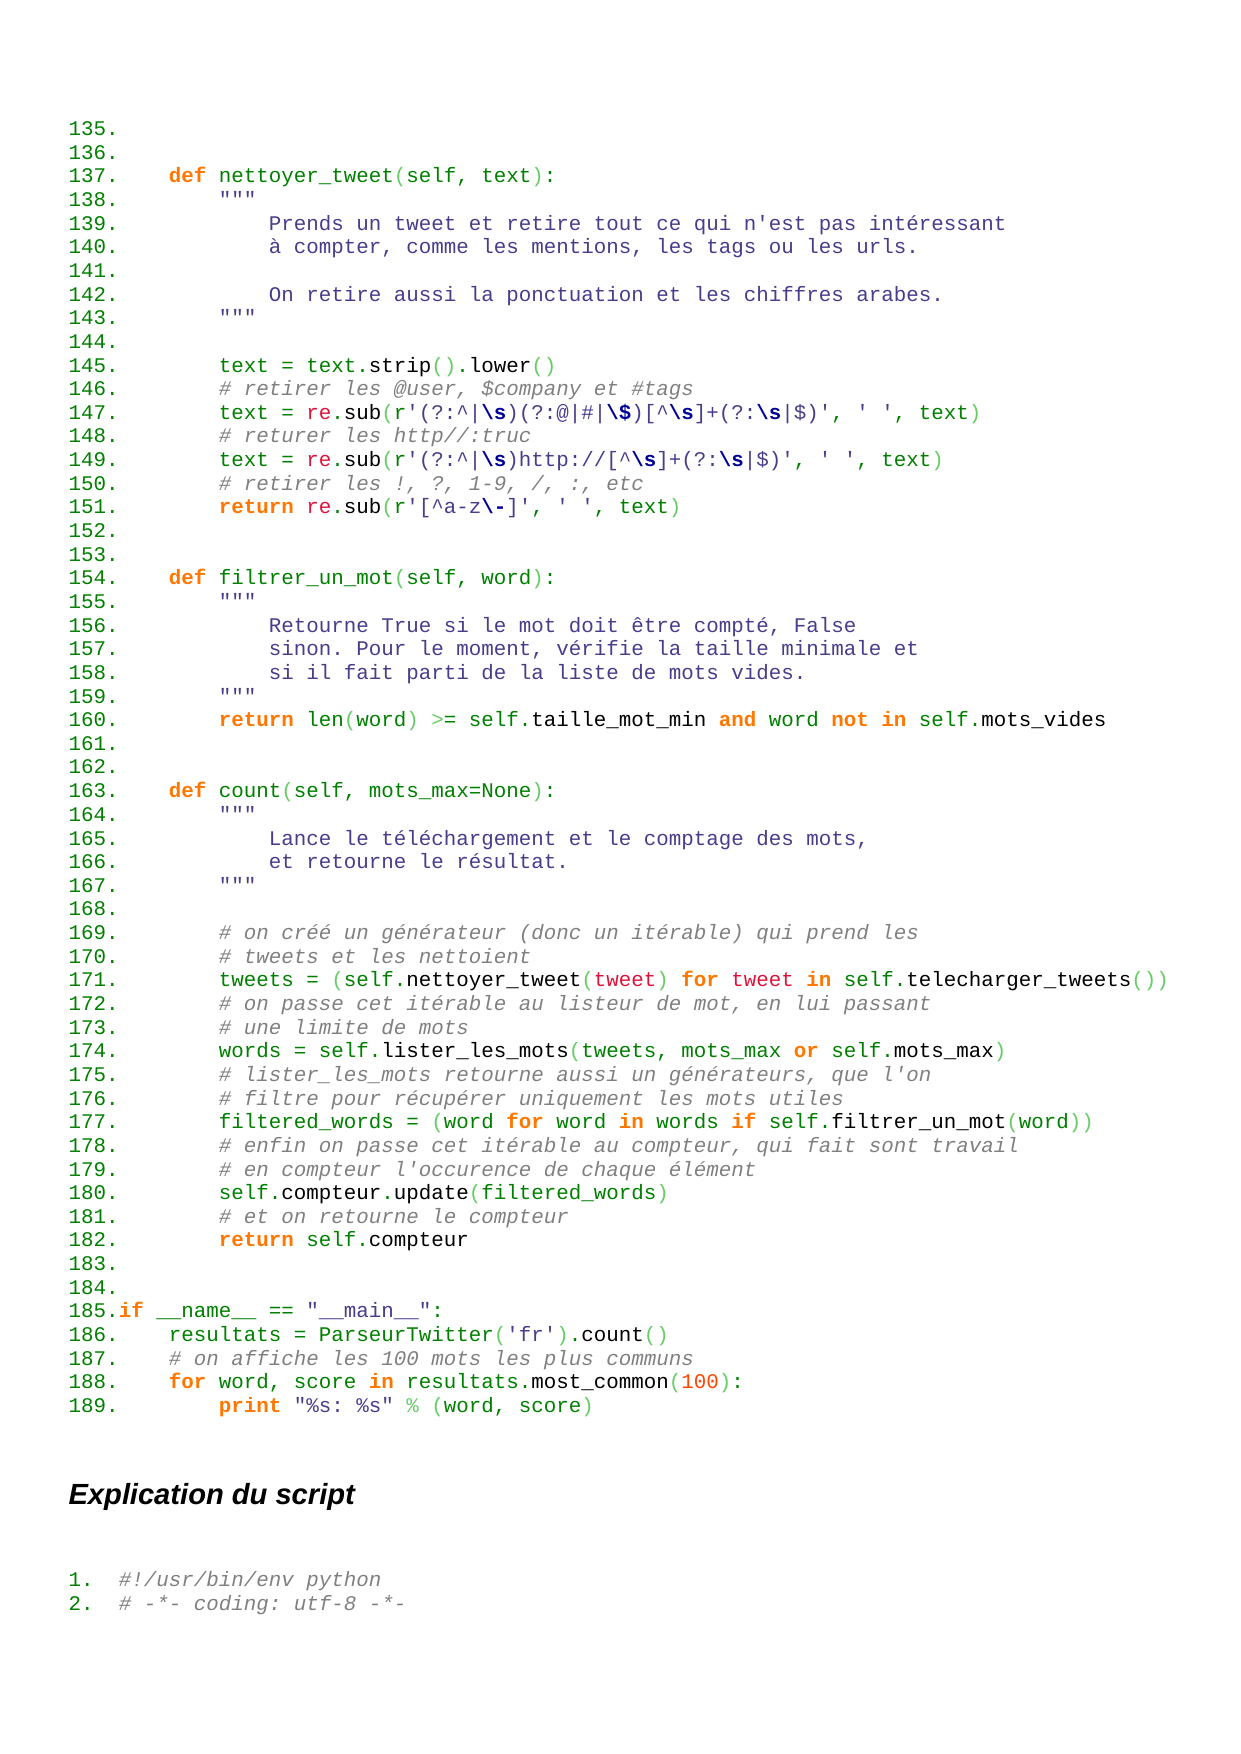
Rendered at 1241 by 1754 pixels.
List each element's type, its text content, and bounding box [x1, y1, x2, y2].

list # filtre pour récupérer uniquement les mots utiles [68, 1088, 1177, 1111]
list text = re.sub(r'(?:^|\s)(?:@|#|\$)[^\s]+(?:\s|$)', ' ', text) [68, 402, 1177, 426]
list print "%s: %s" % (word, score) [68, 1395, 1177, 1419]
list """ [68, 686, 1177, 709]
list text = re.sub(r'(?:^|\s)http://[^\s]+(?:\s|$)', ' ', text) [68, 449, 1177, 473]
list """ [68, 804, 1177, 827]
list tweets = (self.nettoyer_tweet(tweet) for tweet in self.telecharger_tweets()) [68, 969, 1177, 993]
list # returer les http//:truc [68, 426, 1177, 449]
list sinon. Pour le moment, vérifie la taille minimale et [68, 638, 1177, 662]
list Retourne True si le mot doit être compté, False [68, 615, 1177, 638]
list words = self.lister_les_mots(tweets, mots_max or self.mots_max) [68, 1040, 1177, 1064]
list On retire aussi la ponctuation et les chiffres arabes. [68, 284, 1177, 307]
subtitle Explication du script [68, 1478, 1177, 1510]
list # lister_les_mots retourne aussi un générateurs, que l'on [68, 1064, 1177, 1088]
list # et on retourne le compteur [68, 1206, 1177, 1229]
list resultats = ParseurTwitter('fr').count() [68, 1324, 1177, 1348]
list """ [68, 307, 1177, 331]
list for word, score in resultats.most_common(100): [68, 1371, 1177, 1395]
list if __name__ == "__main__": [68, 1300, 1177, 1324]
list # une limite de mots [68, 1017, 1177, 1040]
list # -*- coding: utf-8 -*- [68, 1593, 1177, 1617]
list return self.compteur [68, 1229, 1177, 1253]
list et retourne le résultat. [68, 851, 1177, 875]
list Prends un tweet et retire tout ce qui n'est pas intéressant [68, 213, 1177, 236]
list à compter, comme les mentions, les tags ou les urls. [68, 236, 1177, 260]
list Lance le téléchargement et le comptage des mots, [68, 827, 1177, 851]
list # retirer les @user, $company et #tags [68, 378, 1177, 402]
list si il fait parti de la liste de mots vides. [68, 662, 1177, 686]
list def nettoyer_tweet(self, text): [68, 165, 1177, 189]
list """ [68, 189, 1177, 213]
list self.compteur.update(filtered_words) [68, 1182, 1177, 1206]
list text = text.strip().lower() [68, 354, 1177, 378]
list # retirer les !, ?, 1-9, /, :, etc [68, 473, 1177, 496]
list # on créé un générateur (donc un itérable) qui prend les [68, 922, 1177, 946]
list """ [68, 875, 1177, 898]
list # tweets et les nettoient [68, 946, 1177, 969]
list def filtrer_un_mot(self, word): [68, 567, 1177, 591]
list #!/usr/bin/env python [68, 1569, 1177, 1593]
list filtered_words = (word for word in words if self.filtrer_un_mot(word)) [68, 1111, 1177, 1135]
list return re.sub(r'[^a-z\-]', ' ', text) [68, 496, 1177, 520]
list # on passe cet itérable au listeur de mot, en lui passant [68, 993, 1177, 1017]
list # on affiche les 100 mots les plus communs [68, 1348, 1177, 1371]
list # enfin on passe cet itérable au compteur, qui fait sont travail [68, 1135, 1177, 1158]
list return len(word) >= self.taille_mot_min and word not in self.mots_vides [68, 709, 1177, 733]
list """ [68, 591, 1177, 615]
list # en compteur l'occurence de chaque élément [68, 1158, 1177, 1182]
list def count(self, mots_max=None): [68, 780, 1177, 804]
